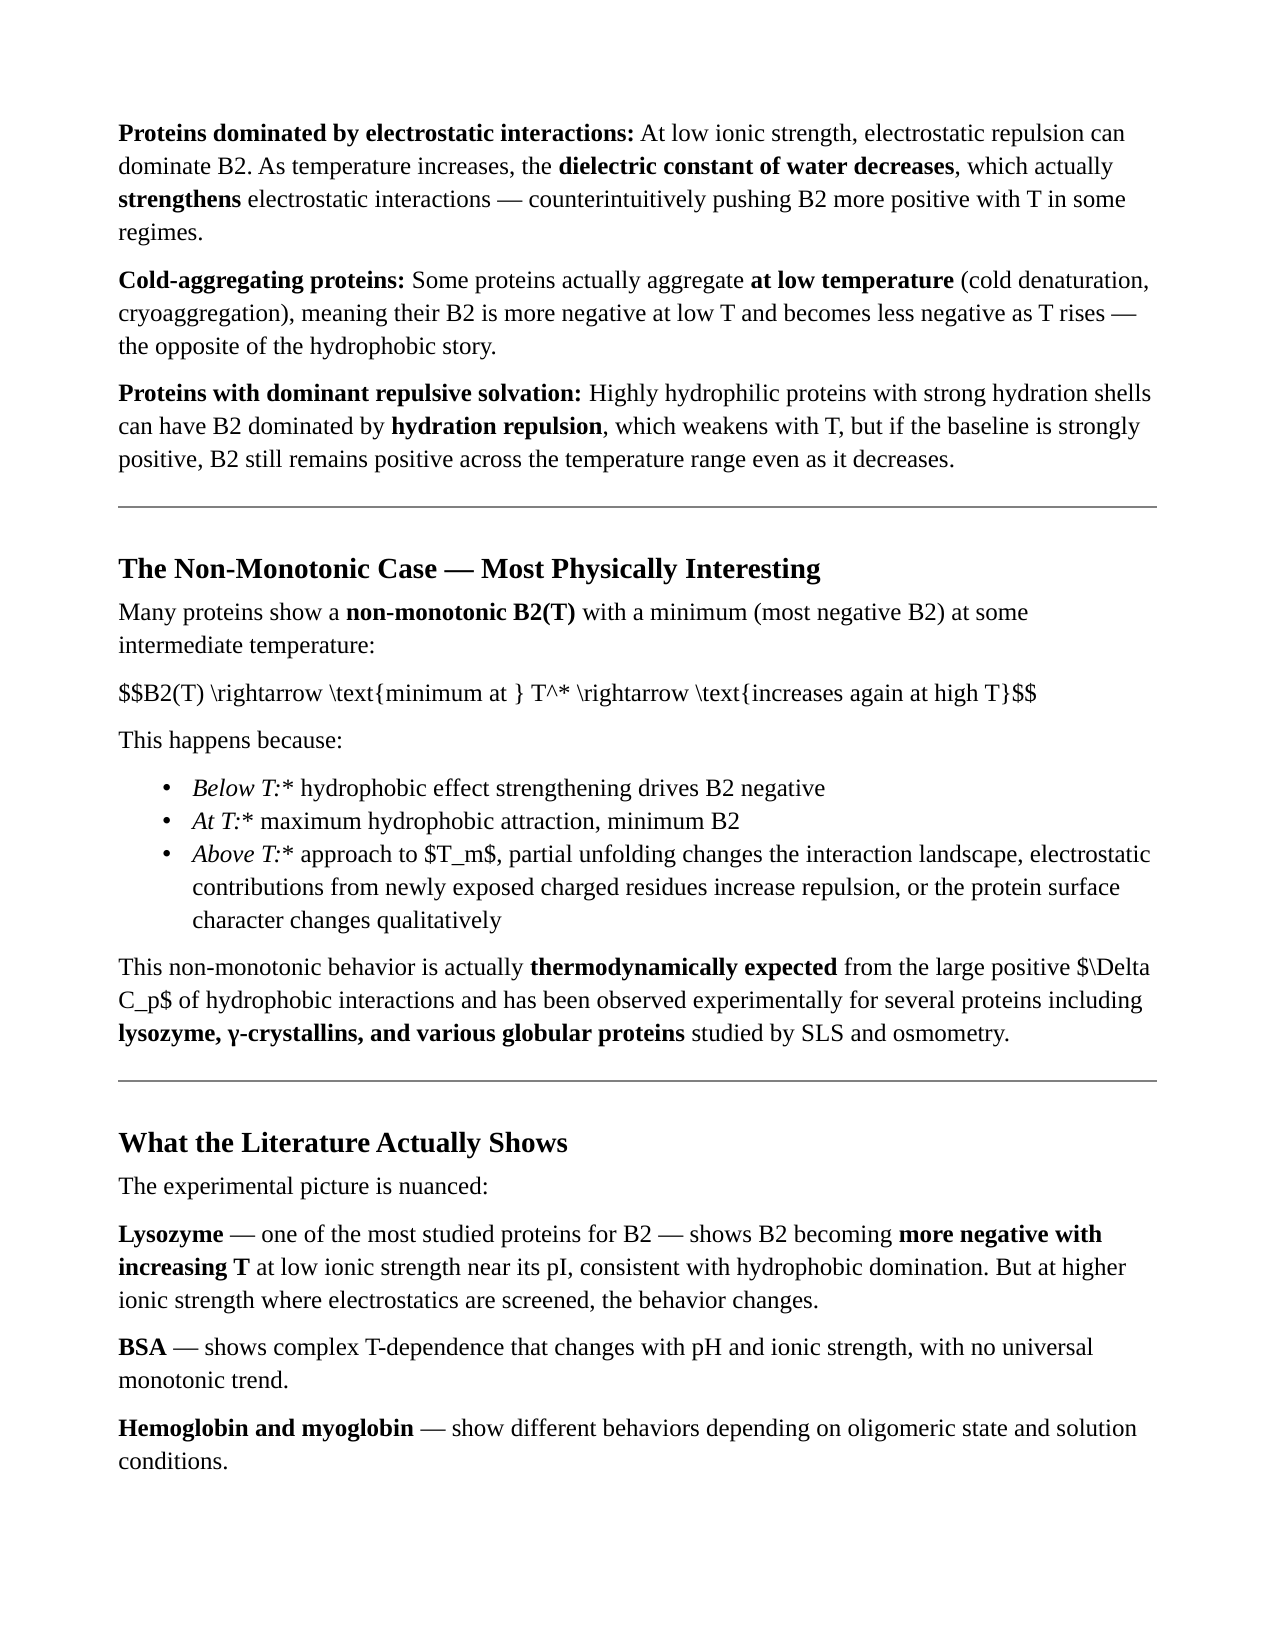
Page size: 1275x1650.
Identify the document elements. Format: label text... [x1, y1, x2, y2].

list At T:* maximum hydrophobic attraction, minimum B2 [162, 806, 1157, 834]
text Proteins dominated by electrostatic interactions: At low ionic strength, electrostatic repulsion can dominate B2. As temperature increases, the dielectric constant of water decreases, which actually strengthens electrostatic interactions — counterintuitively pushing B2 more positive with T in some regimes. [118, 118, 1157, 246]
subtitle What the Literature Actually Shows [118, 1125, 1157, 1158]
list Above T:* approach to $T_m$, partial unfolding changes the interaction landscape, electrostatic contributions from newly exposed charged residues increase repulsion, or the protein surface character changes qualitatively [162, 839, 1157, 934]
text Many proteins show a non-monotonic B2(T) with a minimum (most negative B2) at some intermediate temperature: [118, 597, 1157, 659]
list Below T:* hydrophobic effect strengthening drives B2 negative [162, 773, 1157, 802]
text $$B2(T) \rightarrow \text{minimum at } T^* \rightarrow \text{increases again at high T}$$ [118, 678, 1157, 706]
text Proteins with dominant repulsive solvation: Highly hydrophilic proteins with strong hydration shells can have B2 dominated by hydration repulsion, which weakens with T, but if the baseline is strongly positive, B2 still remains positive across the temperature range even as it decreases. [118, 378, 1157, 473]
text This non-monotonic behavior is actually thermodynamically expected from the large positive $\Delta C_p$ of hydrophobic interactions and has been observed experimentally for several proteins including lysozyme, γ-crystallins, and various globular proteins studied by SLS and osmometry. [118, 952, 1157, 1047]
text This happens because: [118, 725, 1157, 754]
text Cold-aggregating proteins: Some proteins actually aggregate at low temperature (cold denaturation, cryoaggregation), meaning their B2 is more negative at low T and becomes less negative as T rises — the opposite of the hydrophobic story. [118, 265, 1157, 359]
text The experimental picture is nuanced: [118, 1171, 1157, 1200]
subtitle The Non-Monotonic Case — Most Physically Interesting [118, 551, 1157, 584]
text Lysozyme — one of the most studied proteins for B2 — shows B2 becoming more negative with increasing T at low ionic strength near its pI, consistent with hydrophobic domination. But at higher ionic strength where electrostatics are screened, the behavior changes. [118, 1219, 1157, 1313]
text Hemoglobin and myoglobin — show different behaviors depending on oligomeric state and solution conditions. [118, 1413, 1157, 1475]
text BSA — shows complex T-dependence that changes with pH and ionic strength, with no universal monotonic trend. [118, 1332, 1157, 1394]
